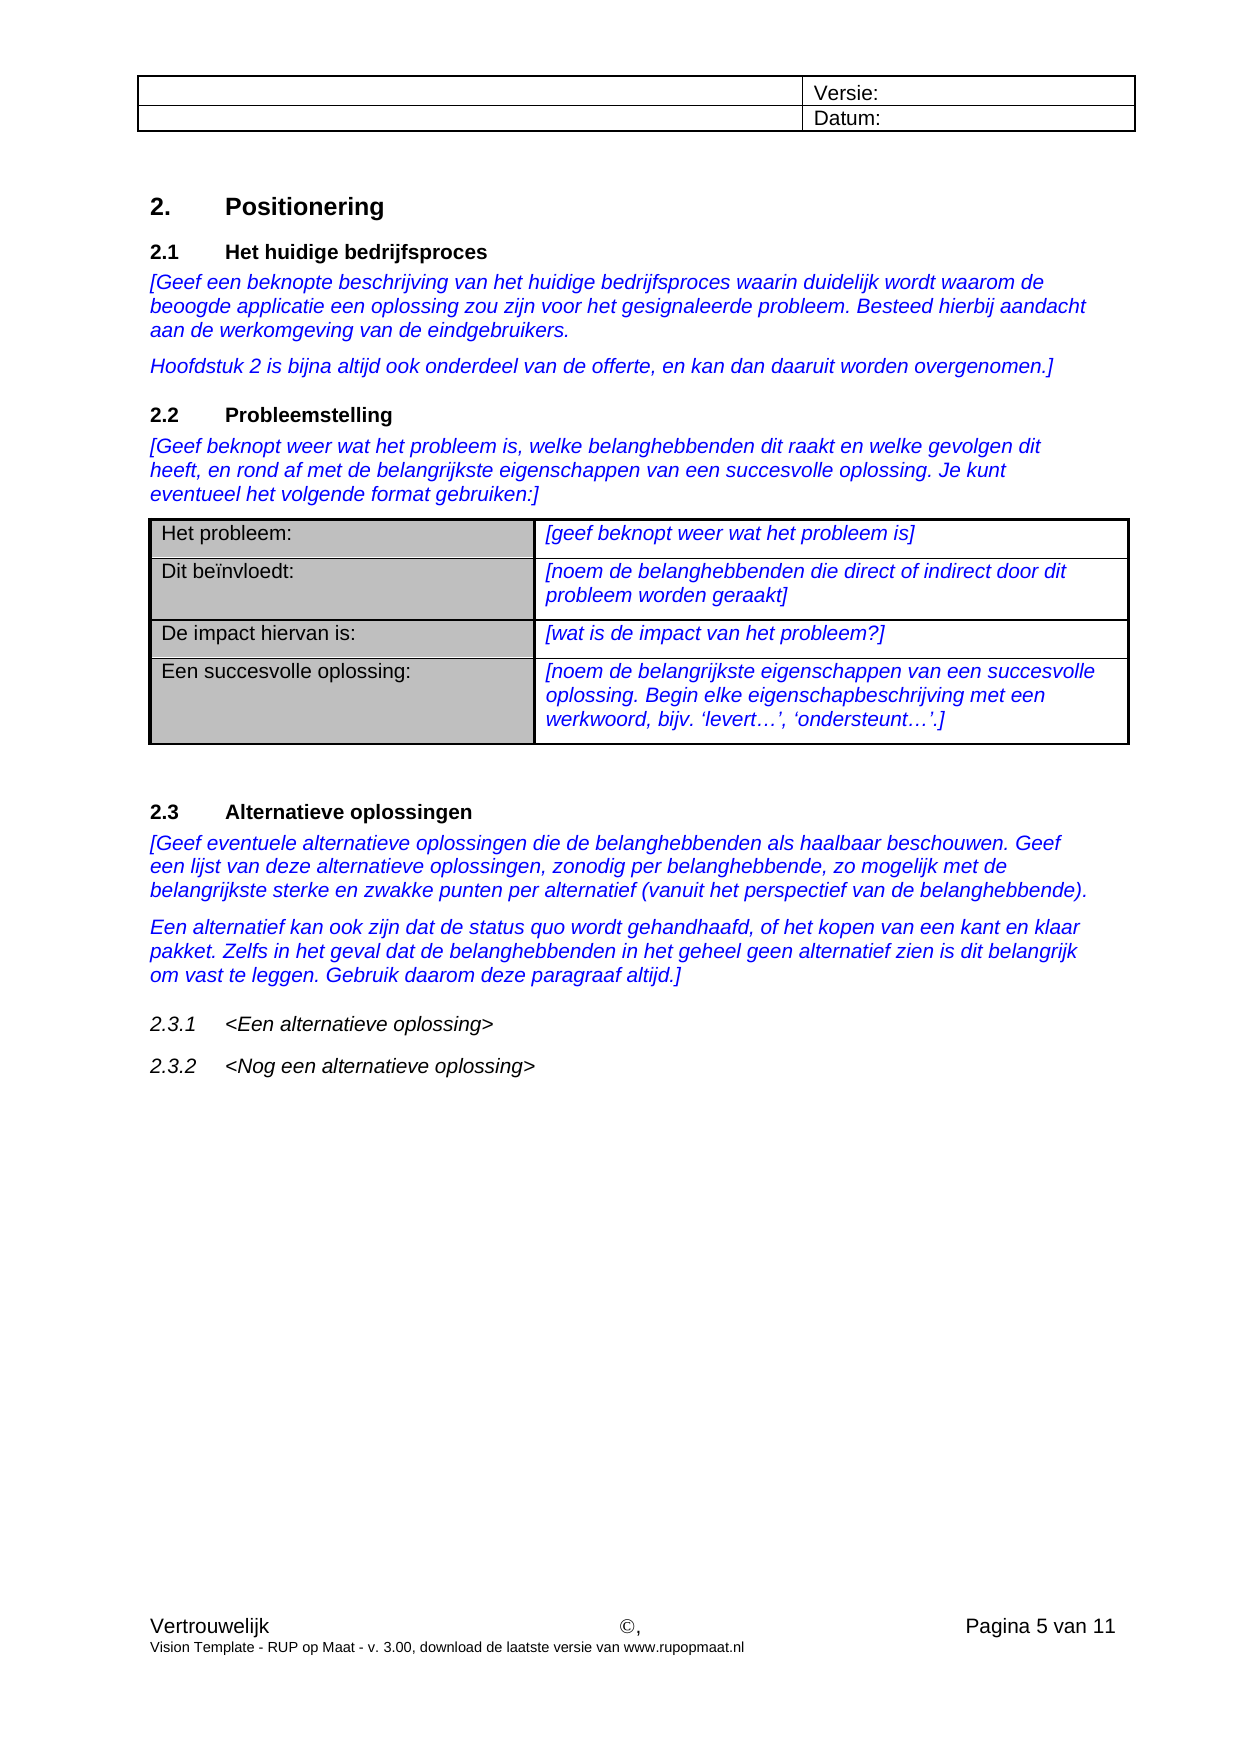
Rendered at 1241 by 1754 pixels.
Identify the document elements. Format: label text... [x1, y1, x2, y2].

table_cell [noem de belanghebbenden die direct of indirect door dit probleem worden geraakt] [536, 559, 1127, 619]
table_cell De impact hiervan is: [152, 621, 533, 657]
table_header Het probleem: [152, 521, 533, 557]
text Een alternatief kan ook zijn dat de status quo wordt gehandhaafd, of het kopen van een kant en klaar pakket. Zelfs in het geval dat de belanghebbenden in het geheel geen alternatief zien is dit belangrijk om vast te leggen. Gebruik daarom deze paragraaf altijd.] [150, 915, 1090, 987]
subtitle Probleemstelling [150, 403, 1090, 427]
subtitle Alternatieve oplossingen [150, 800, 1090, 824]
text Hoofdstuk 2 is bijna altijd ook onderdeel van de offerte, en kan dan daaruit worden overgenomen.] [150, 354, 1090, 378]
subtitle <Nog een alternatieve oplossing> [150, 1054, 1090, 1078]
text [Geef eventuele alternatieve oplossingen die de belanghebbenden als haalbaar beschouwen. Geef een lijst van deze alternatieve oplossingen, zonodig per belanghebbende, zo mogelijk met de belangrijkste sterke en zwakke punten per alternatief (vanuit het perspectief van de belanghebbende). [150, 830, 1090, 902]
subtitle <Een alternatieve oplossing> [150, 1012, 1090, 1036]
text [Geef beknopt weer wat het probleem is, welke belanghebbenden dit raakt en welke gevolgen dit heeft, en rond af met de belangrijkste eigenschappen van een succesvolle oplossing. Je kunt eventueel het volgende format gebruiken:] [150, 433, 1090, 505]
subtitle Positionering [150, 192, 1090, 221]
table_cell Een succesvolle oplossing: [152, 659, 533, 743]
subtitle Het huidige bedrijfsproces [150, 240, 1090, 264]
table_cell [wat is de impact van het probleem?] [536, 621, 1127, 657]
table_header [geef beknopt weer wat het probleem is] [536, 521, 1127, 557]
table_cell [noem de belangrijkste eigenschappen van een succesvolle oplossing. Begin elke eigenschapbeschrijving met een werkwoord, bijv. ‘levert…’, ‘ondersteunt…’.] [536, 659, 1127, 743]
text [Geef een beknopte beschrijving van het huidige bedrijfsproces waarin duidelijk wordt waarom de beoogde applicatie een oplossing zou zijn voor het gesignaleerde probleem. Besteed hierbij aandacht aan de werkomgeving van de eindgebruikers. [150, 270, 1090, 342]
table_cell Dit beïnvloedt: [152, 559, 533, 619]
